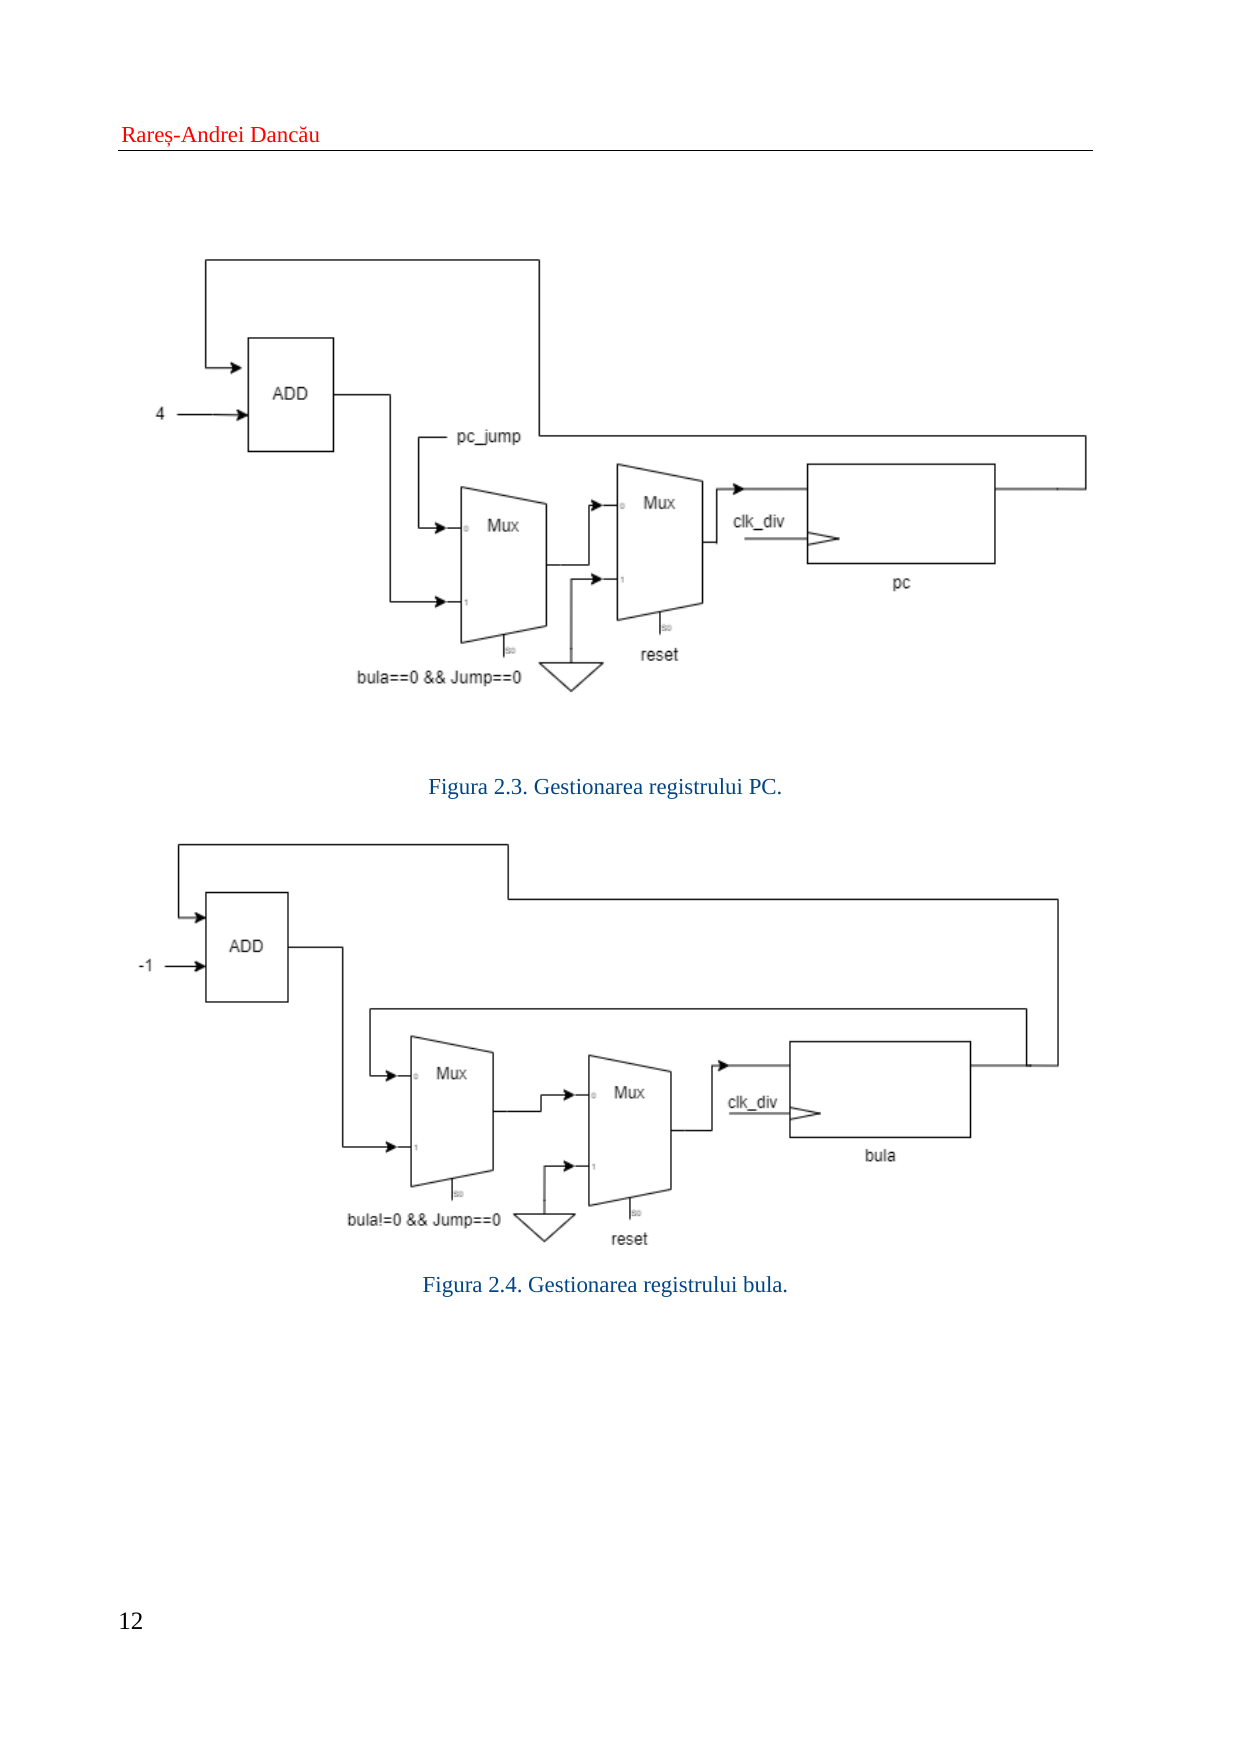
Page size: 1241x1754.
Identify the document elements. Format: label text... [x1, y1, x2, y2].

text Figura 2.4. Gestionarea registrului bula. [118, 799, 1093, 1297]
picture [103, 180, 1108, 773]
text Figura 2.3. Gestionarea registrului PC. [118, 773, 1093, 799]
picture [122, 799, 1089, 1271]
